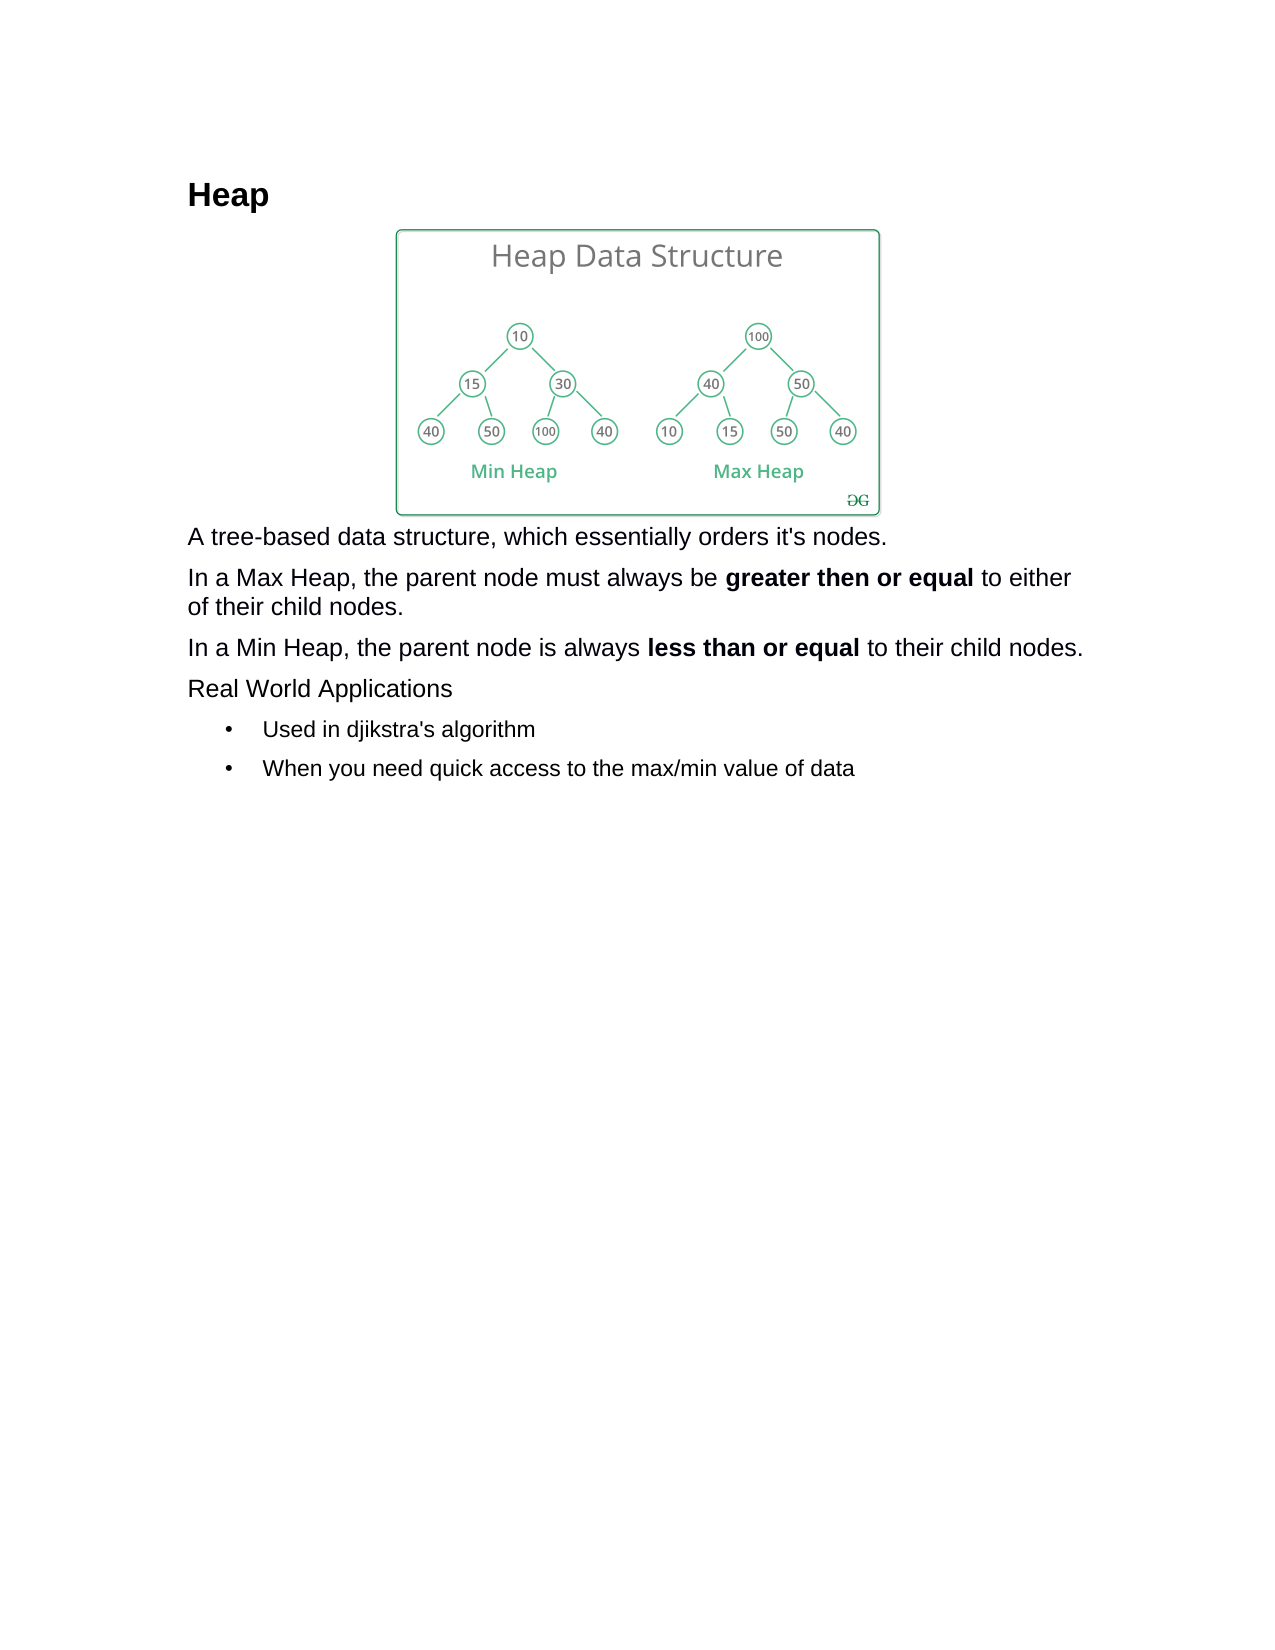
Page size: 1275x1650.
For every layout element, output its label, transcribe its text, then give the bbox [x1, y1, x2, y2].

text In a Min Heap, the parent node is always less than or equal to their child nodes. [187, 633, 1087, 662]
list When you need quick access to the max/min value of data [225, 754, 1087, 781]
text A tree-based data structure, which essentially orders it's nodes. [187, 226, 1087, 551]
text In a Max Heap, the parent node must always be greater then or equal to either of their child nodes. [187, 563, 1087, 621]
subtitle Heap [187, 175, 1087, 214]
picture [387, 222, 888, 522]
list Used in djikstra's algorithm [225, 716, 1087, 742]
text Real World Applications [187, 674, 1087, 703]
